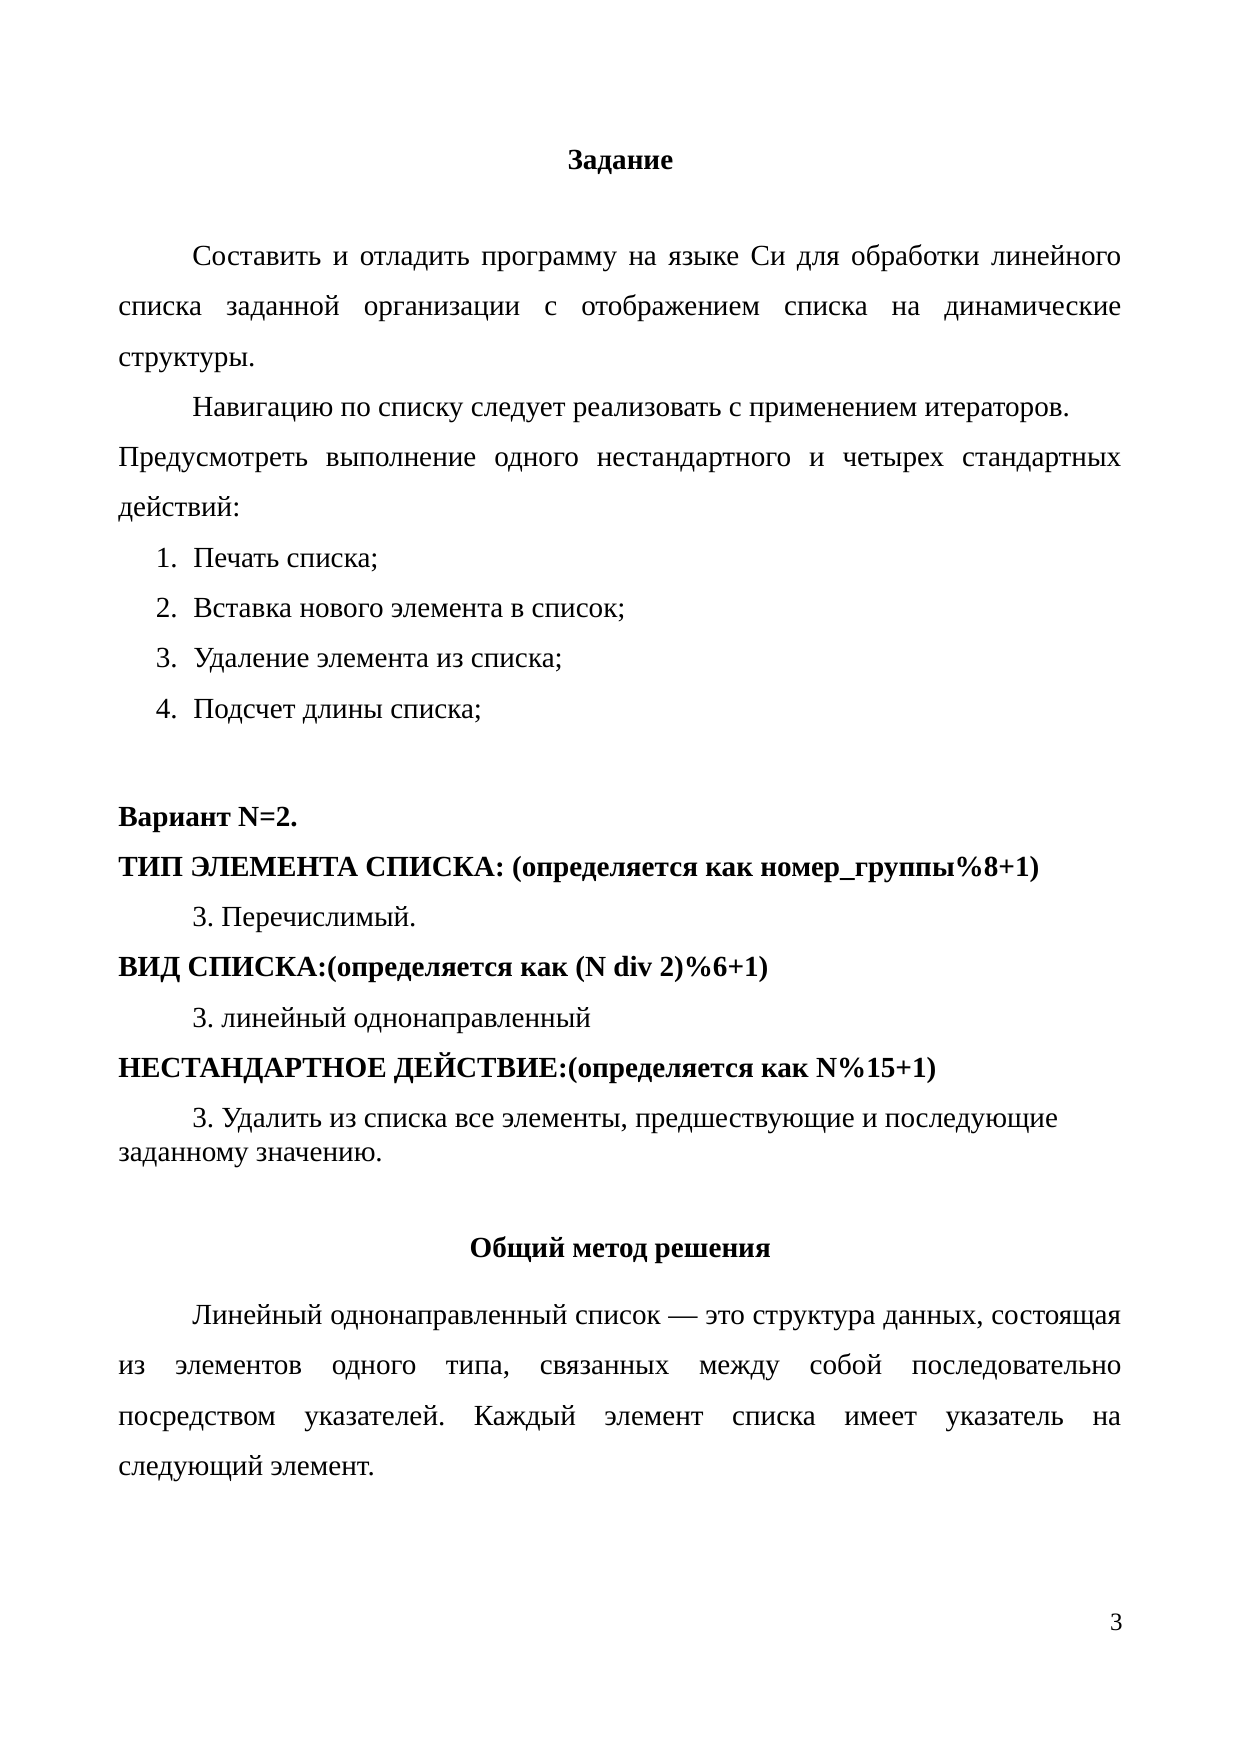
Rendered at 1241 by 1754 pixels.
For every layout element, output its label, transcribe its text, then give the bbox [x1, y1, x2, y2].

text ВИД СПИСКА:(определяется как (N div 2)%6+1) [118, 949, 1122, 983]
list Вставка нового элемента в список; [156, 590, 1122, 624]
text Предусмотреть выполнение одного нестандартного и четырех стандартных действий: [118, 439, 1122, 523]
text НЕСТАНДАРТНОЕ ДЕЙСТВИЕ:(определяется как N%15+1) [118, 1050, 1122, 1084]
text Составить и отладить программу на языке Си для обработки линейного списка заданной организации с отображением списка на динамические структуры. [118, 238, 1122, 372]
list Печать списка; [156, 540, 1122, 573]
list Удаление элемента из списка; [156, 641, 1122, 674]
list Подсчет длины списка; [156, 691, 1122, 724]
text Вариант N=2. [118, 799, 1122, 832]
list Общий метод решения [118, 1230, 1122, 1263]
text Линейный однонаправленный список — это структура данных, состоящая из элементов одного типа, связанных между собой последовательно посредством указателей. Каждый элемент списка имеет указатель на следующий элемент. [118, 1297, 1122, 1481]
text 3. линейный однонаправленный [118, 1000, 1122, 1033]
text 3. Перечислимый. [118, 899, 1122, 933]
text ТИП ЭЛЕМЕНТА СПИСКА: (определяется как номер_группы%8+1) [118, 849, 1122, 882]
list Задание [118, 142, 1122, 176]
text 3. Удалить из списка все элементы, предшествующие и последующие заданному значению. [118, 1101, 1122, 1168]
text Навигацию по списку следует реализовать с применением итераторов. [118, 389, 1122, 422]
